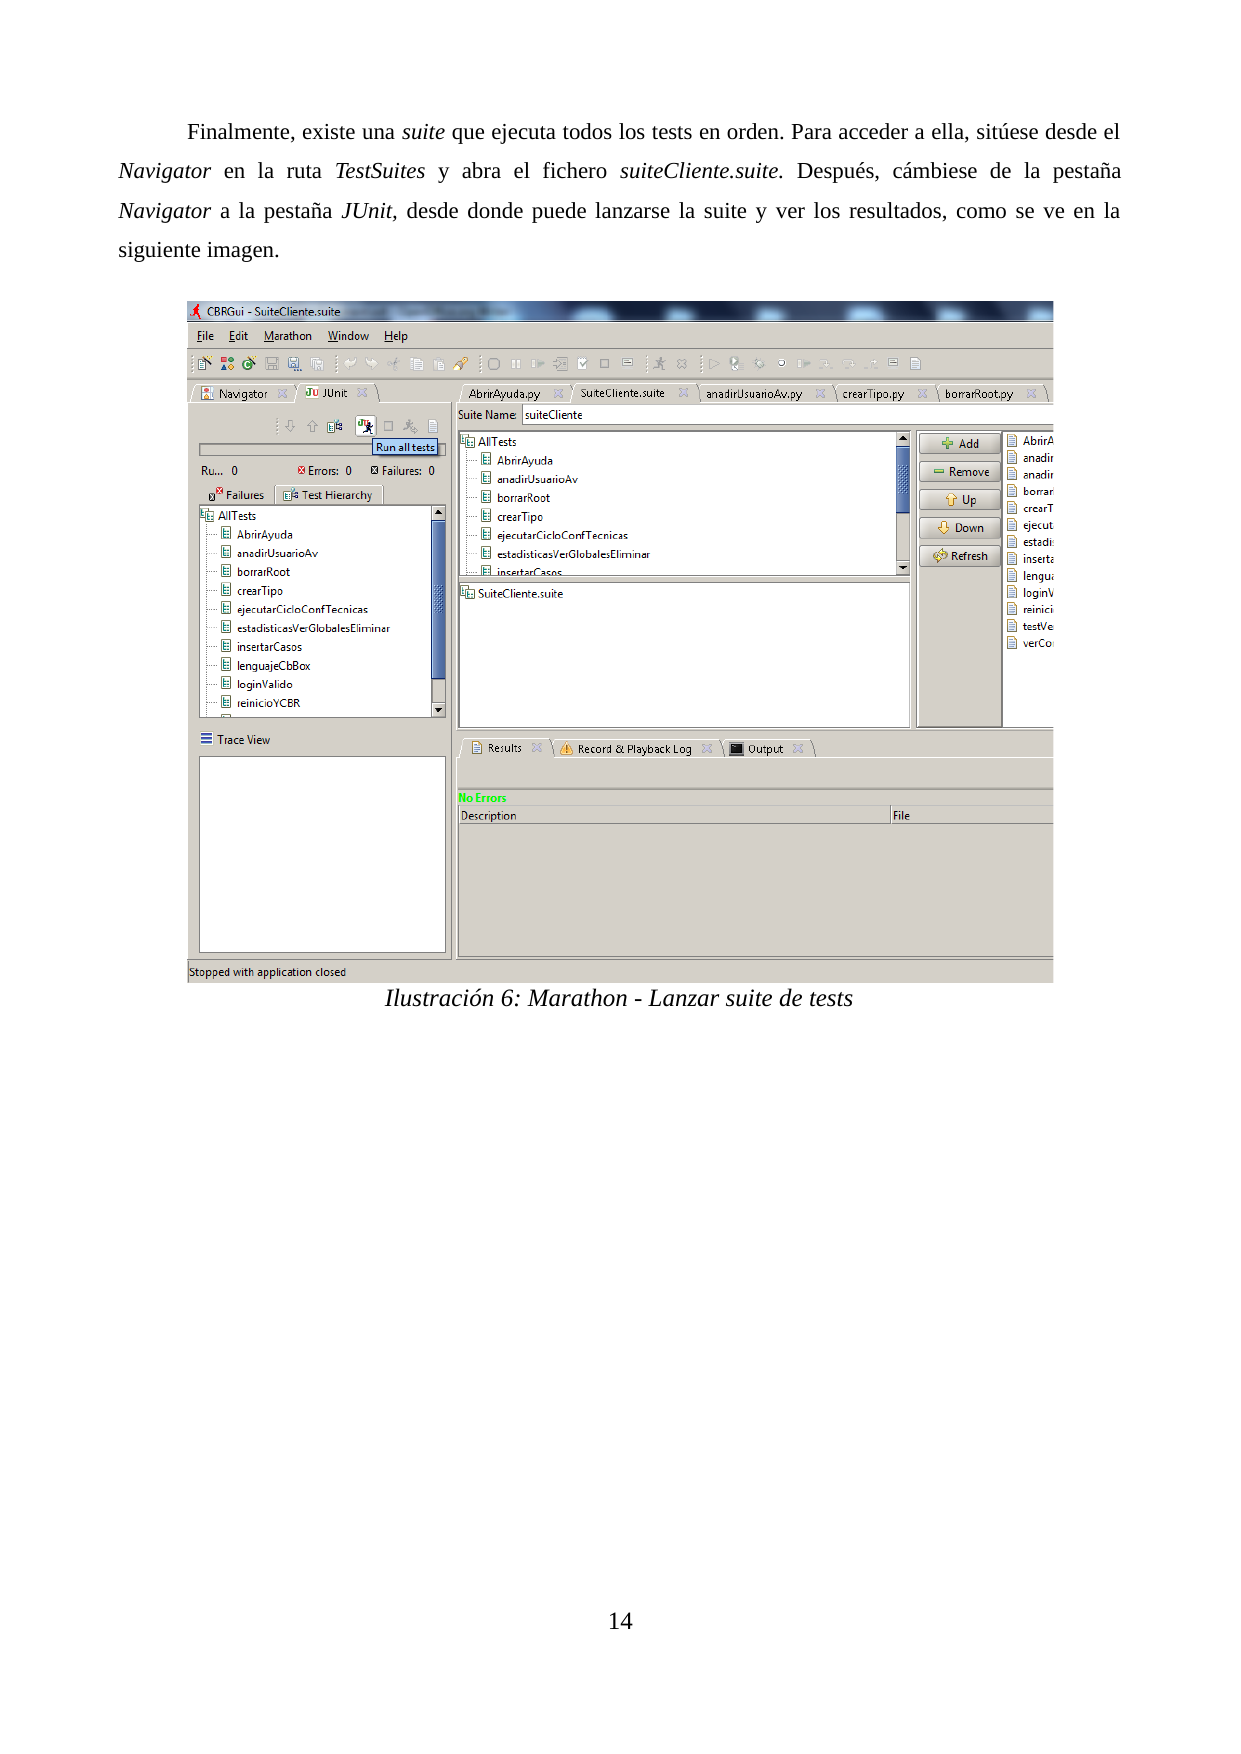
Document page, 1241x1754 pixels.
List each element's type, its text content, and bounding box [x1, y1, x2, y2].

text Ilustración 6: Marathon - Lanzar suite de tests [187, 983, 1053, 1012]
text Finalmente, existe una suite que ejecuta todos los tests en orden. Para acceder a ella, sitúese desde el Navigator en la ruta TestSuites y abra el fichero suiteCliente.suite. Después, cámbiese de la pestaña Navigator a la pestaña JUnit, desde donde puede lanzarse la suite y ver los resultados, como se ve en la siguiente imagen. [118, 118, 1122, 263]
